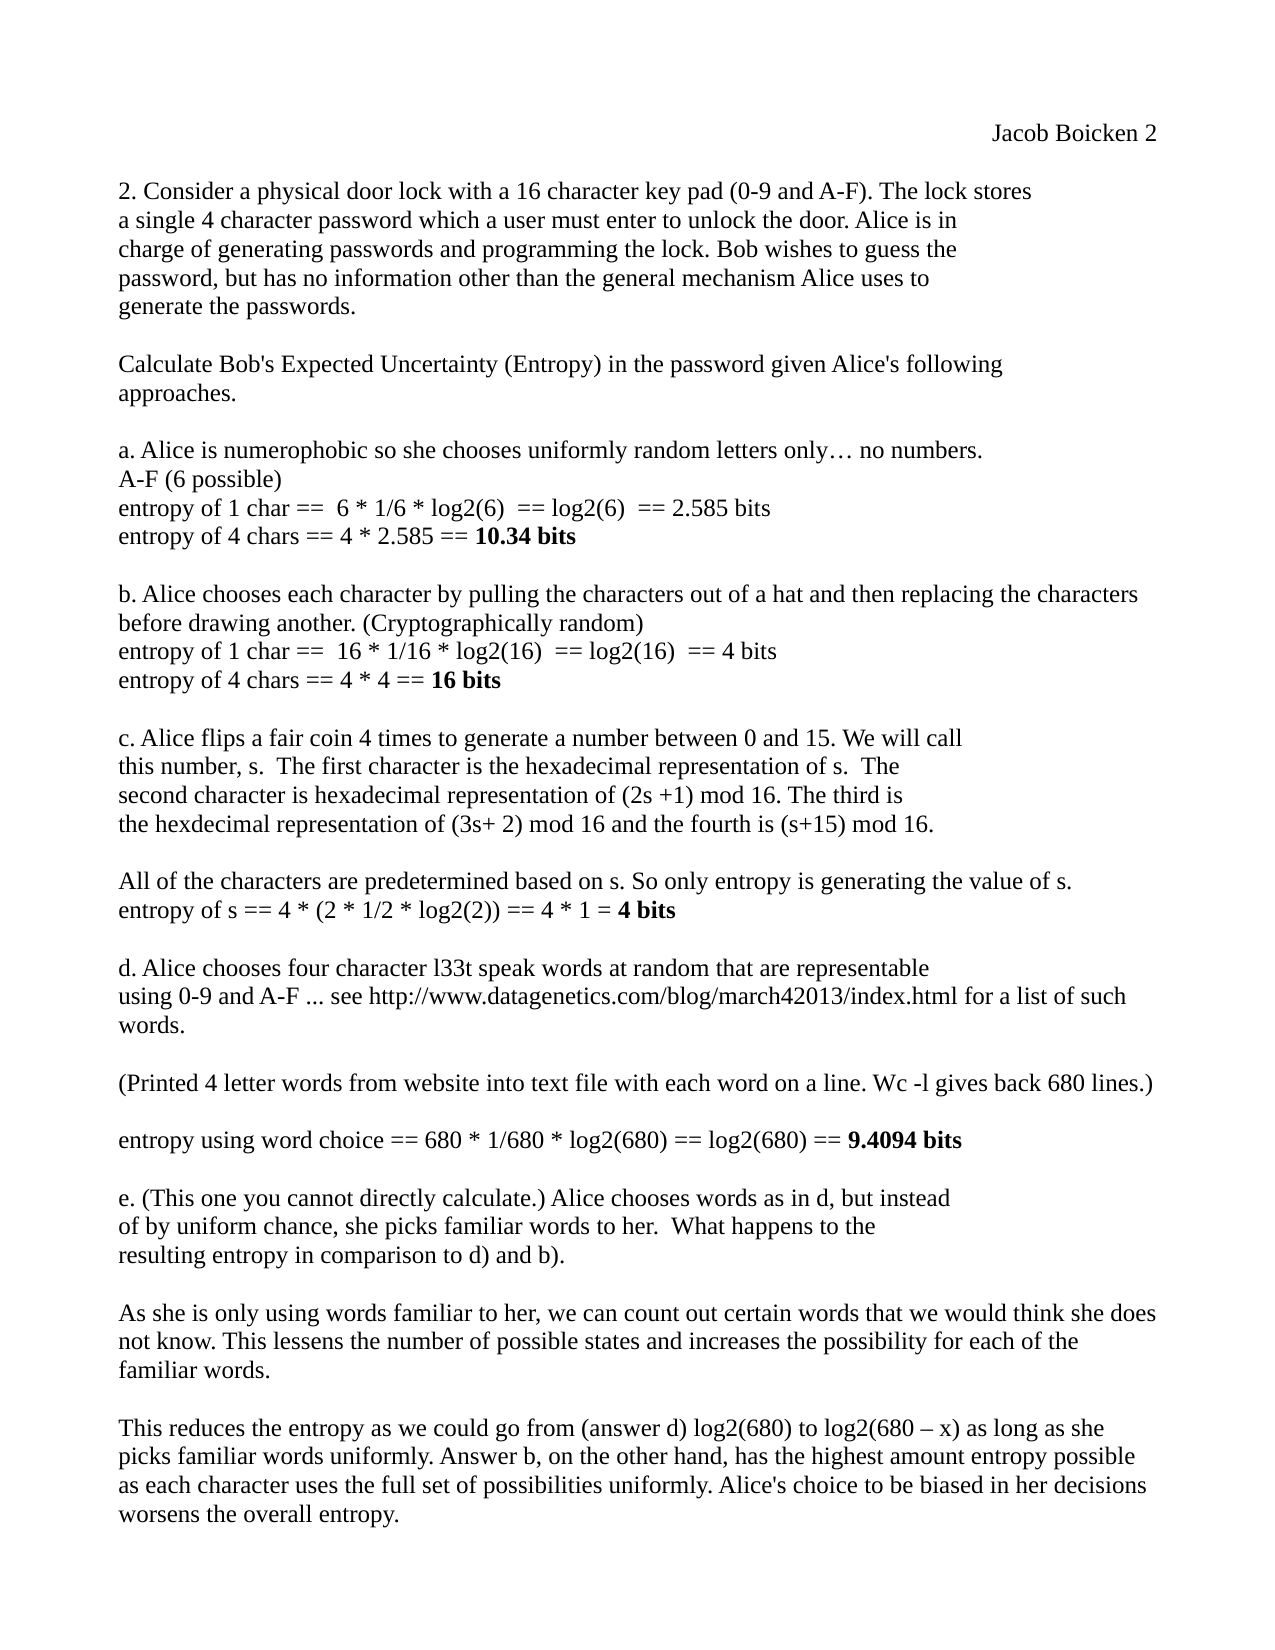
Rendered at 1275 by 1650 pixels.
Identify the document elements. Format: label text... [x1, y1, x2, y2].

text entropy of s == 4 * (2 * 1/2 * log2(2)) == 4 * 1 = 4 bits [118, 895, 1157, 924]
text entropy of 4 chars == 4 * 4 == 16 bits [118, 665, 1157, 694]
text words. [118, 1010, 1157, 1039]
text this number, s. The first character is the hexadecimal representation of s. The [118, 751, 1157, 780]
text entropy of 1 char == 6 * 1/6 * log2(6) == log2(6) == 2.585 bits [118, 493, 1157, 521]
text (Printed 4 letter words from website into text file with each word on a line. Wc -l gives back 680 lines.) [118, 1068, 1157, 1096]
text All of the characters are predetermined based on s. So only entropy is generating the value of s. [118, 866, 1157, 895]
text a. Alice is numerophobic so she chooses uniformly random letters only… no numbers. [118, 435, 1157, 464]
text charge of generating passwords and programming the lock. Bob wishes to guess the [118, 234, 1157, 263]
text password, but has no information other than the general mechanism Alice uses to [118, 263, 1157, 291]
text As she is only using words familiar to her, we can count out certain words that we would think she does not know. This lessens the number of possible states and increases the possibility for each of the familiar words. [118, 1298, 1157, 1384]
text entropy of 4 chars == 4 * 2.585 == 10.34 bits [118, 521, 1157, 550]
text resulting entropy in comparison to d) and b). [118, 1240, 1157, 1269]
text d. Alice chooses four character l33t speak words at random that are representable [118, 953, 1157, 981]
text approaches. [118, 378, 1157, 406]
text entropy using word choice == 680 * 1/680 * log2(680) == log2(680) == 9.4094 bits [118, 1125, 1157, 1154]
text c. Alice flips a fair coin 4 times to generate a number between 0 and 15. We will call [118, 723, 1157, 751]
text of by uniform chance, she picks familiar words to her. What happens to the [118, 1211, 1157, 1240]
text using 0-9 and A-F ... see http://www.datagenetics.com/blog/march42013/index.html for a list of such [118, 981, 1157, 1010]
text second character is hexadecimal representation of (2s +1) mod 16. The third is [118, 780, 1157, 809]
text A-F (6 possible) [118, 464, 1157, 493]
text e. (This one you cannot directly calculate.) Alice chooses words as in d, but instead [118, 1183, 1157, 1211]
text b. Alice chooses each character by pulling the characters out of a hat and then replacing the characters before drawing another. (Cryptographically random) [118, 579, 1157, 636]
text entropy of 1 char == 16 * 1/16 * log2(16) == log2(16) == 4 bits [118, 636, 1157, 665]
text This reduces the entropy as we could go from (answer d) log2(680) to log2(680 – x) as long as she picks familiar words uniformly. Answer b, on the other hand, has the highest amount entropy possible as each character uses the full set of possibilities uniformly. Alice's choice to be biased in her decisions worsens the overall entropy. [118, 1413, 1157, 1528]
text 2. Consider a physical door lock with a 16 character key pad (0-9 and A-F). The lock stores [118, 176, 1157, 205]
text generate the passwords. [118, 291, 1157, 320]
text the hexdecimal representation of (3s+ 2) mod 16 and the fourth is (s+15) mod 16. [118, 809, 1157, 838]
text Calculate Bob's Expected Uncertainty (Entropy) in the password given Alice's following [118, 349, 1157, 378]
text a single 4 character password which a user must enter to unlock the door. Alice is in [118, 205, 1157, 234]
